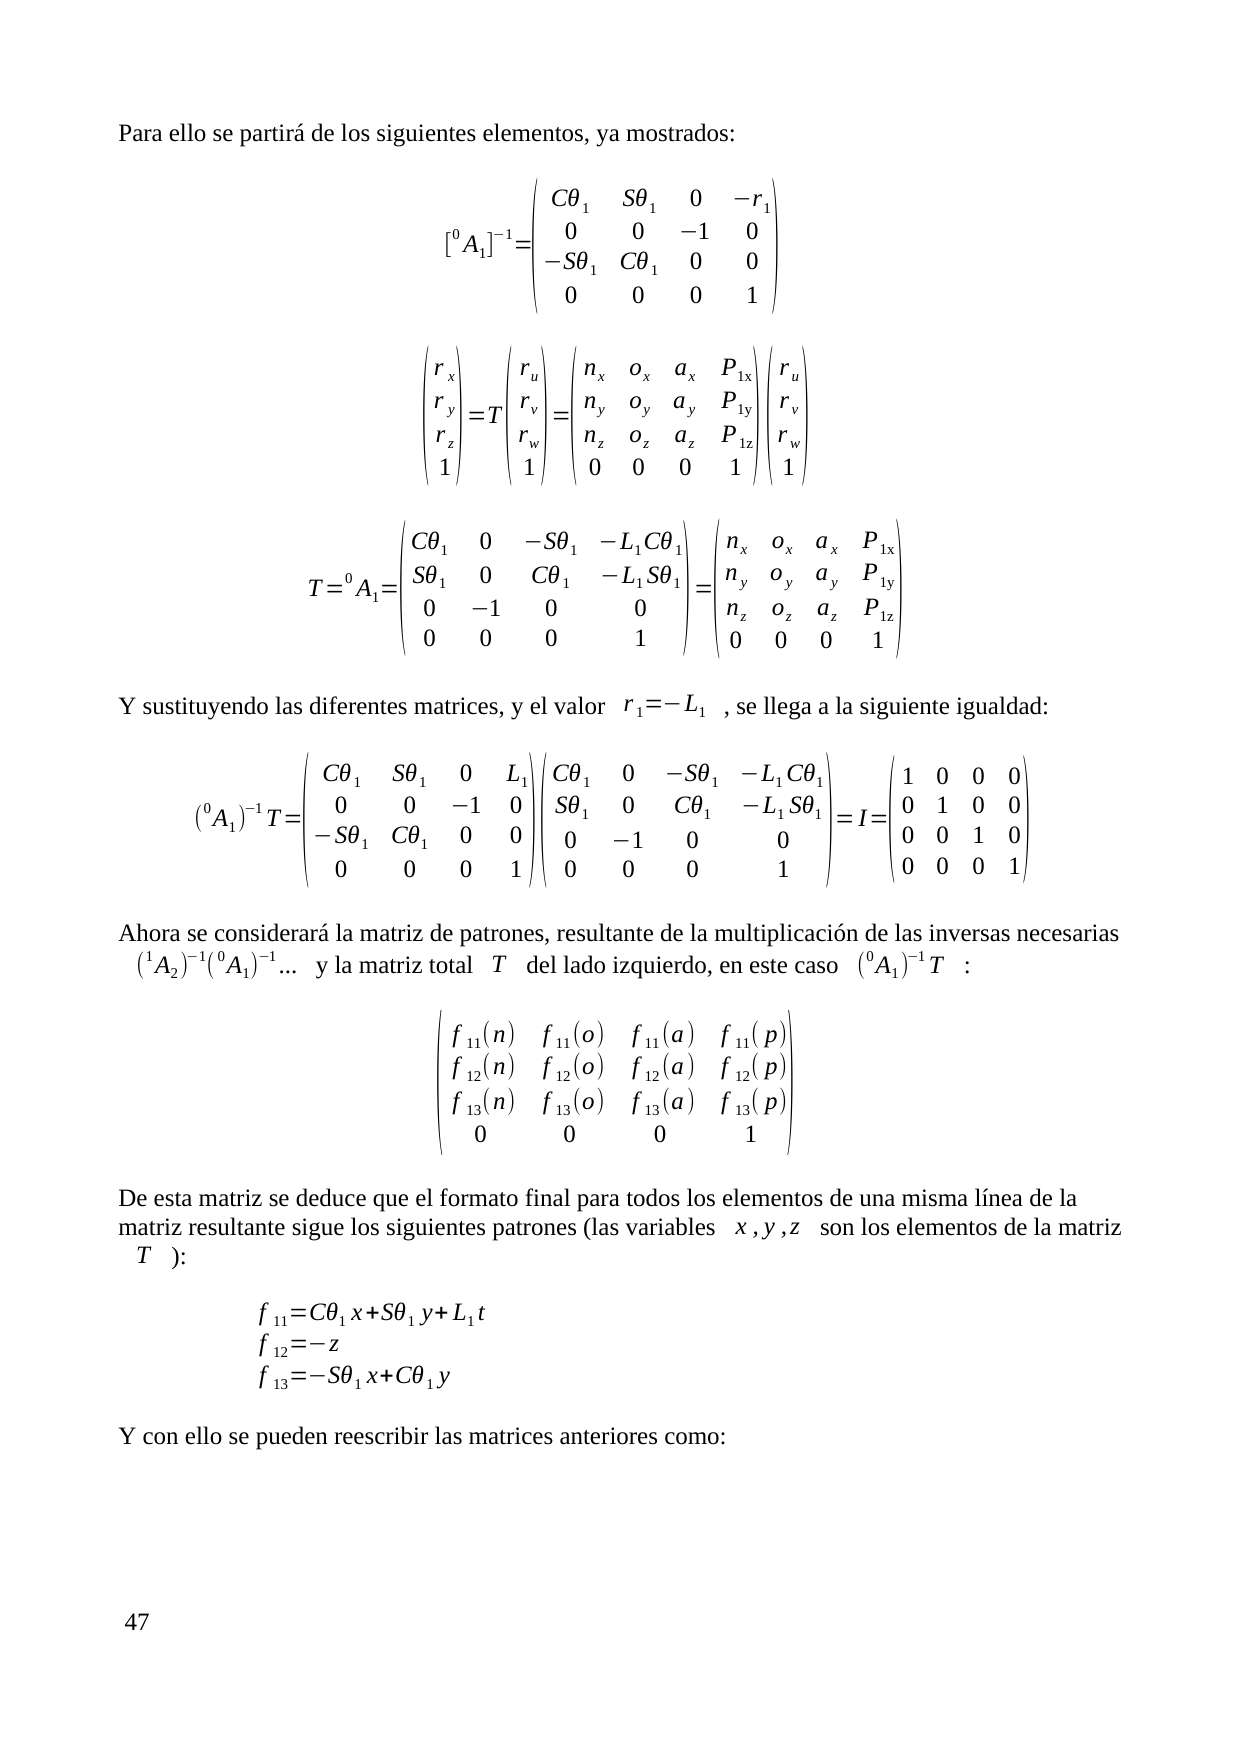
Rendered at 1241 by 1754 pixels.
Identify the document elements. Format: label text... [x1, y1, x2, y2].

text Y con ello se pueden reescribir las matrices anteriores como: [118, 1421, 1122, 1450]
text De esta matriz se deduce que el formato final para todos los elementos de una misma línea de la matriz resultante sigue los siguientes patrones (las variablesson los elementos de la matriz): [118, 1183, 1122, 1269]
text Y sustituyendo las diferentes matrices, y el valor, se llega a la siguiente igualdad: [118, 689, 1122, 721]
text Ahora se considerará la matriz de patrones, resultante de la multiplicación de las inversas necesarias y la matriz totaldel lado izquierdo, en este caso: [118, 918, 1122, 982]
text Para ello se partirá de los siguientes elementos, ya mostrados: [118, 118, 1122, 147]
